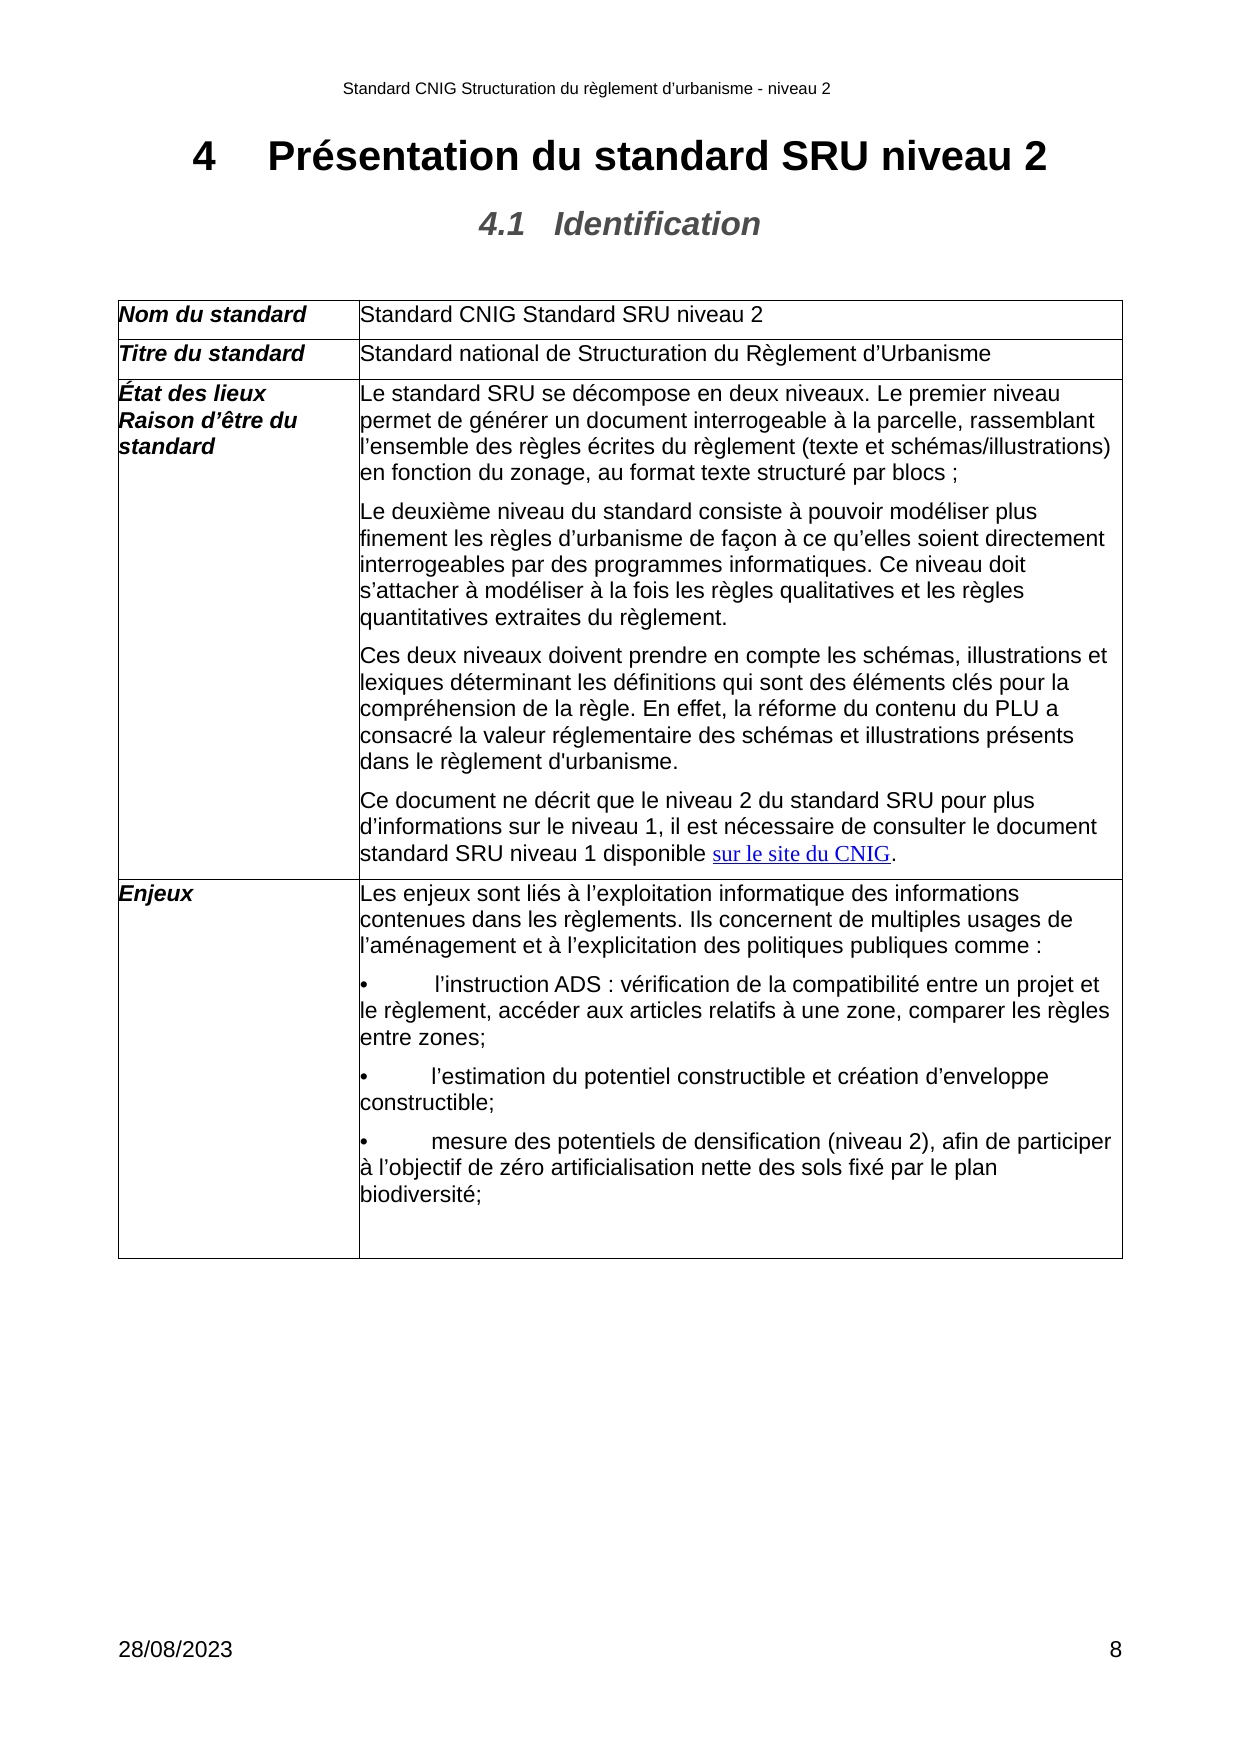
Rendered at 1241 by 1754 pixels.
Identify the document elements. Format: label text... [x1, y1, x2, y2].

table_cell Le standard SRU se décompose en deux niveaux. Le premier niveau permet de générer un document interrogeable à la parcelle, rassemblant l’ensemble des règles écrites du règlement (texte et schémas/illustrations) en fonction du zonage, au format texte structuré par blocs ; Le deuxième niveau du standard consiste à pouvoir modéliser plus finement les règles d’urbanisme de façon à ce qu’elles soient directement interrogeables par des programmes informatiques. Ce niveau doit s’attacher à modéliser à la fois les règles qualitatives et les règles quantitatives extraites du règlement. Ces deux niveaux doivent prendre en compte les schémas, illustrations et lexiques déterminant les définitions qui sont des éléments clés pour la compréhension de la règle. En effet, la réforme du contenu du PLU a consacré la valeur réglementaire des schémas et illustrations présents dans le règlement d'urbanisme. Ce document ne décrit que le niveau 2 du standard SRU pour plus d’informations sur le niveau 1, il est nécessaire de consulter le document standard SRU niveau 1 disponible sur le site du CNIG. [360, 380, 1122, 878]
table_cell Enjeux [119, 880, 359, 1258]
table_header Nom du standard [119, 301, 359, 339]
table_header Standard CNIG Standard SRU niveau 2 [360, 301, 1122, 339]
table_cell Les enjeux sont liés à l’exploitation informatique des informations contenues dans les règlements. Ils concernent de multiples usages de l’aménagement et à l’explicitation des politiques publiques comme : • l’instruction ADS : vérification de la compatibilité entre un projet et le règlement, accéder aux articles relatifs à une zone, comparer les règles entre zones; • l’estimation du potentiel constructible et création d’enveloppe constructible; • mesure des potentiels de densification (niveau 2), afin de participer à l’objectif de zéro artificialisation nette des sols fixé par le plan biodiversité; [360, 880, 1122, 1258]
subtitle Présentation du standard SRU niveau 2 [118, 131, 1122, 179]
table_cell Titre du standard [119, 340, 359, 379]
table_cell État des lieux Raison d’être du standard [119, 380, 359, 878]
subtitle Identification [118, 204, 1122, 242]
table_cell Standard national de Structuration du Règlement d’Urbanisme [360, 340, 1122, 379]
